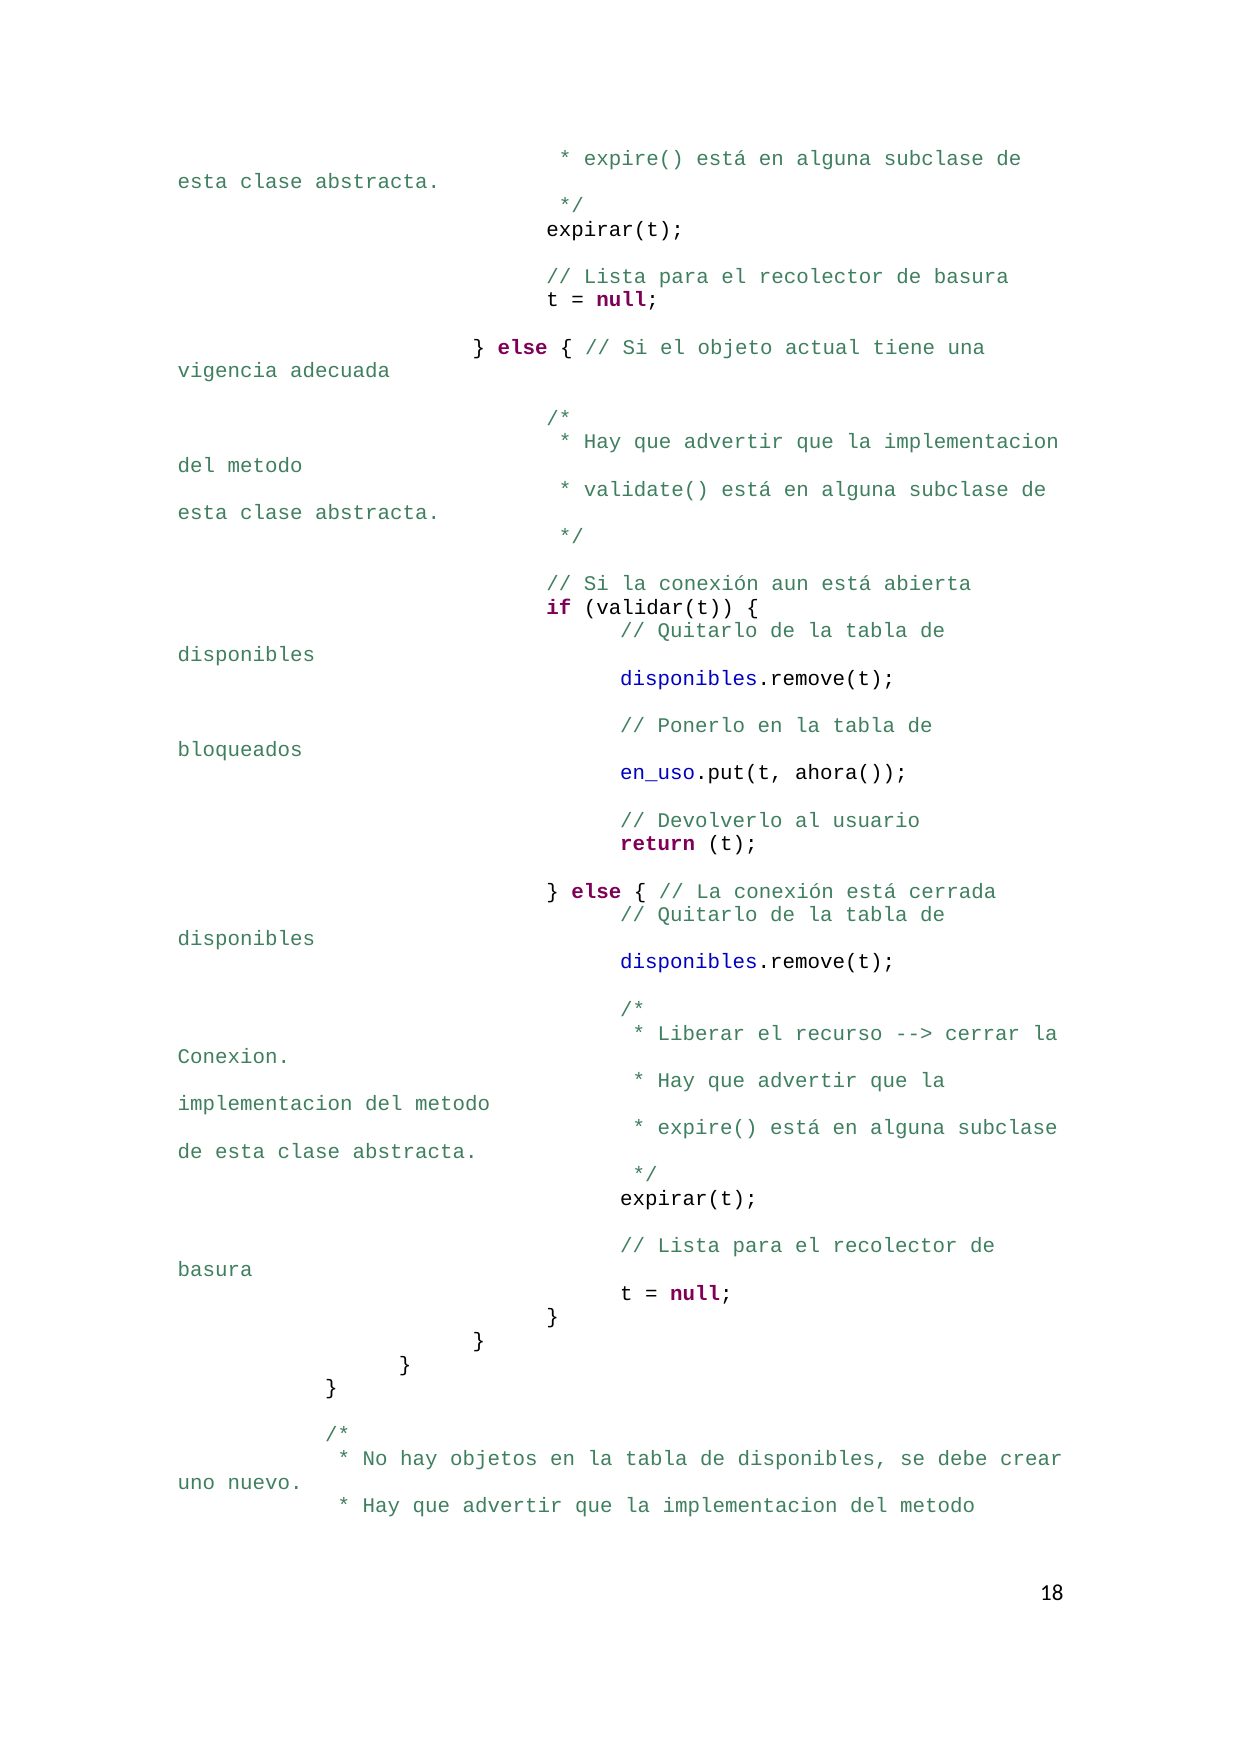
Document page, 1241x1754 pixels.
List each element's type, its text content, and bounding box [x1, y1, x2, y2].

text // Lista para el recolector de basura [177, 266, 1063, 289]
text /* [177, 1424, 1063, 1448]
text expirar(t); [177, 218, 1063, 242]
text t = null; [177, 289, 1063, 313]
text */ [177, 1164, 1063, 1188]
text */ [177, 195, 1063, 218]
text // Quitarlo de la tabla de disponibles [177, 904, 1063, 952]
text * validate() está en alguna subclase de esta clase abstracta. [177, 479, 1063, 526]
text t = null; [177, 1283, 1063, 1306]
text * expire() está en alguna subclase de esta clase abstracta. [177, 148, 1063, 195]
text /* [177, 408, 1063, 431]
text * No hay objetos en la tabla de disponibles, se debe crear uno nuevo. [177, 1448, 1063, 1495]
text } else { // Si el objeto actual tiene una vigencia adecuada [177, 337, 1063, 384]
text } else { // La conexión está cerrada [177, 881, 1063, 904]
text // Si la conexión aun está abierta [177, 573, 1063, 597]
text * Hay que advertir que la implementacion del metodo [177, 1495, 1063, 1519]
text // Quitarlo de la tabla de disponibles [177, 621, 1063, 668]
text expirar(t); [177, 1188, 1063, 1212]
text * Liberar el recurso --> cerrar la Conexion. [177, 1022, 1063, 1070]
text if (validar(t)) { [177, 597, 1063, 621]
text /* [177, 999, 1063, 1022]
text */ [177, 526, 1063, 549]
text } [177, 1330, 1063, 1353]
text } [177, 1306, 1063, 1330]
text } [177, 1353, 1063, 1377]
text return (t); [177, 833, 1063, 857]
text // Devolverlo al usuario [177, 810, 1063, 833]
text // Lista para el recolector de basura [177, 1235, 1063, 1283]
text disponibles.remove(t); [177, 952, 1063, 975]
text disponibles.remove(t); [177, 668, 1063, 691]
text } [177, 1377, 1063, 1401]
text * Hay que advertir que la implementacion del metodo [177, 1070, 1063, 1117]
text * expire() está en alguna subclase de esta clase abstracta. [177, 1117, 1063, 1164]
text * Hay que advertir que la implementacion del metodo [177, 431, 1063, 479]
text // Ponerlo en la tabla de bloqueados [177, 715, 1063, 762]
text en_uso.put(t, ahora()); [177, 762, 1063, 786]
